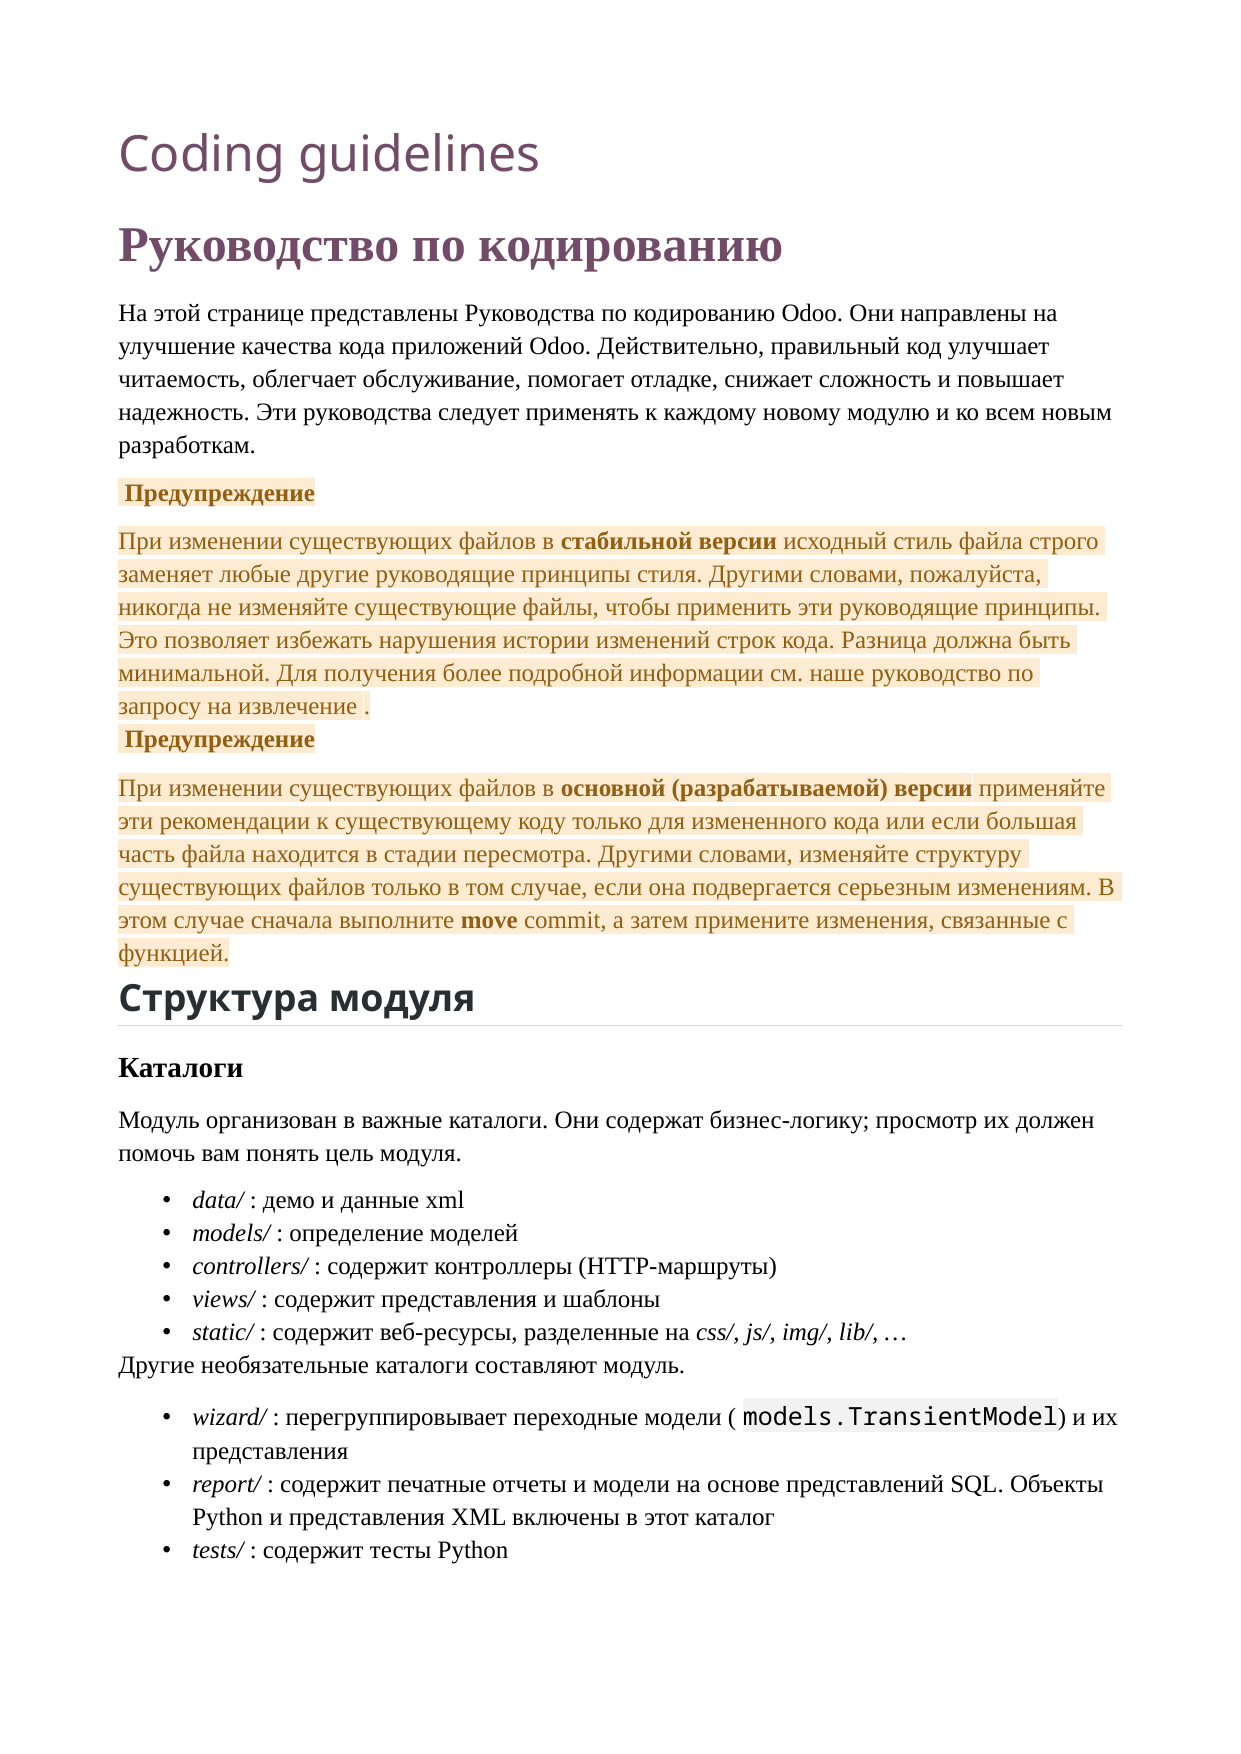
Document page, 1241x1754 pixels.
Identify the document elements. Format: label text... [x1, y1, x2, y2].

list static/ : содержит веб-ресурсы, разделенные на css/, js/, img/, lib/, … [162, 1317, 1122, 1346]
text При изменении существующих файлов в стабильной версии исходный стиль файла строго заменяет любые другие руководящие принципы стиля. Другими словами, пожалуйста, никогда не изменяйте существующие файлы, чтобы применить эти руководящие принципы. Это позволяет избежать нарушения истории изменений строк кода. Разница должна быть минимальной. Для получения более подробной информации см. наше руководство по запросу на извлечение . [118, 526, 1122, 720]
subtitle Каталоги [118, 1050, 1122, 1083]
list models/ : определение моделей [162, 1218, 1122, 1247]
text Другие необязательные каталоги составляют модуль. [118, 1351, 1122, 1379]
list tests/ : содержит тесты Python [162, 1536, 1122, 1564]
list controllers/ : содержит контроллеры (HTTP-маршруты) [162, 1251, 1122, 1280]
subtitle Coding guidelines [118, 118, 1122, 186]
subtitle Руководство по кодированию [118, 214, 1122, 272]
text При изменении существующих файлов в основной (разрабатываемой) версии применяйте эти рекомендации к существующему коду только для измененного кода или если большая часть файла находится в стадии пересмотра. Другими словами, изменяйте структуру существующих файлов только в том случае, если она подвергается серьезным изменениям. В этом случае сначала выполните move commit, а затем примените изменения, связанные с функцией. [118, 773, 1122, 967]
text Модуль организован в важные каталоги. Они содержат бизнес-логику; просмотр их должен помочь вам понять цель модуля. [118, 1105, 1122, 1167]
text Предупреждение [118, 724, 1122, 753]
subtitle Структура модуля [118, 971, 1122, 1025]
text На этой странице представлены Руководства по кодированию Odoo. Они направлены на улучшение качества кода приложений Odoo. Действительно, правильный код улучшает читаемость, облегчает обслуживание, помогает отладке, снижает сложность и повышает надежность. Эти руководства следует применять к каждому новому модулю и ко всем новым разработкам. [118, 298, 1122, 459]
list views/ : содержит представления и шаблоны [162, 1284, 1122, 1313]
list wizard/ : перегруппировывает переходные модели ( models.TransientModel) и их представления [162, 1398, 1122, 1465]
list data/ : демо и данные xml [162, 1185, 1122, 1214]
text Предупреждение [118, 478, 1122, 506]
list report/ : содержит печатные отчеты и модели на основе представлений SQL. Объекты Python и представления XML включены в этот каталог [162, 1469, 1122, 1531]
